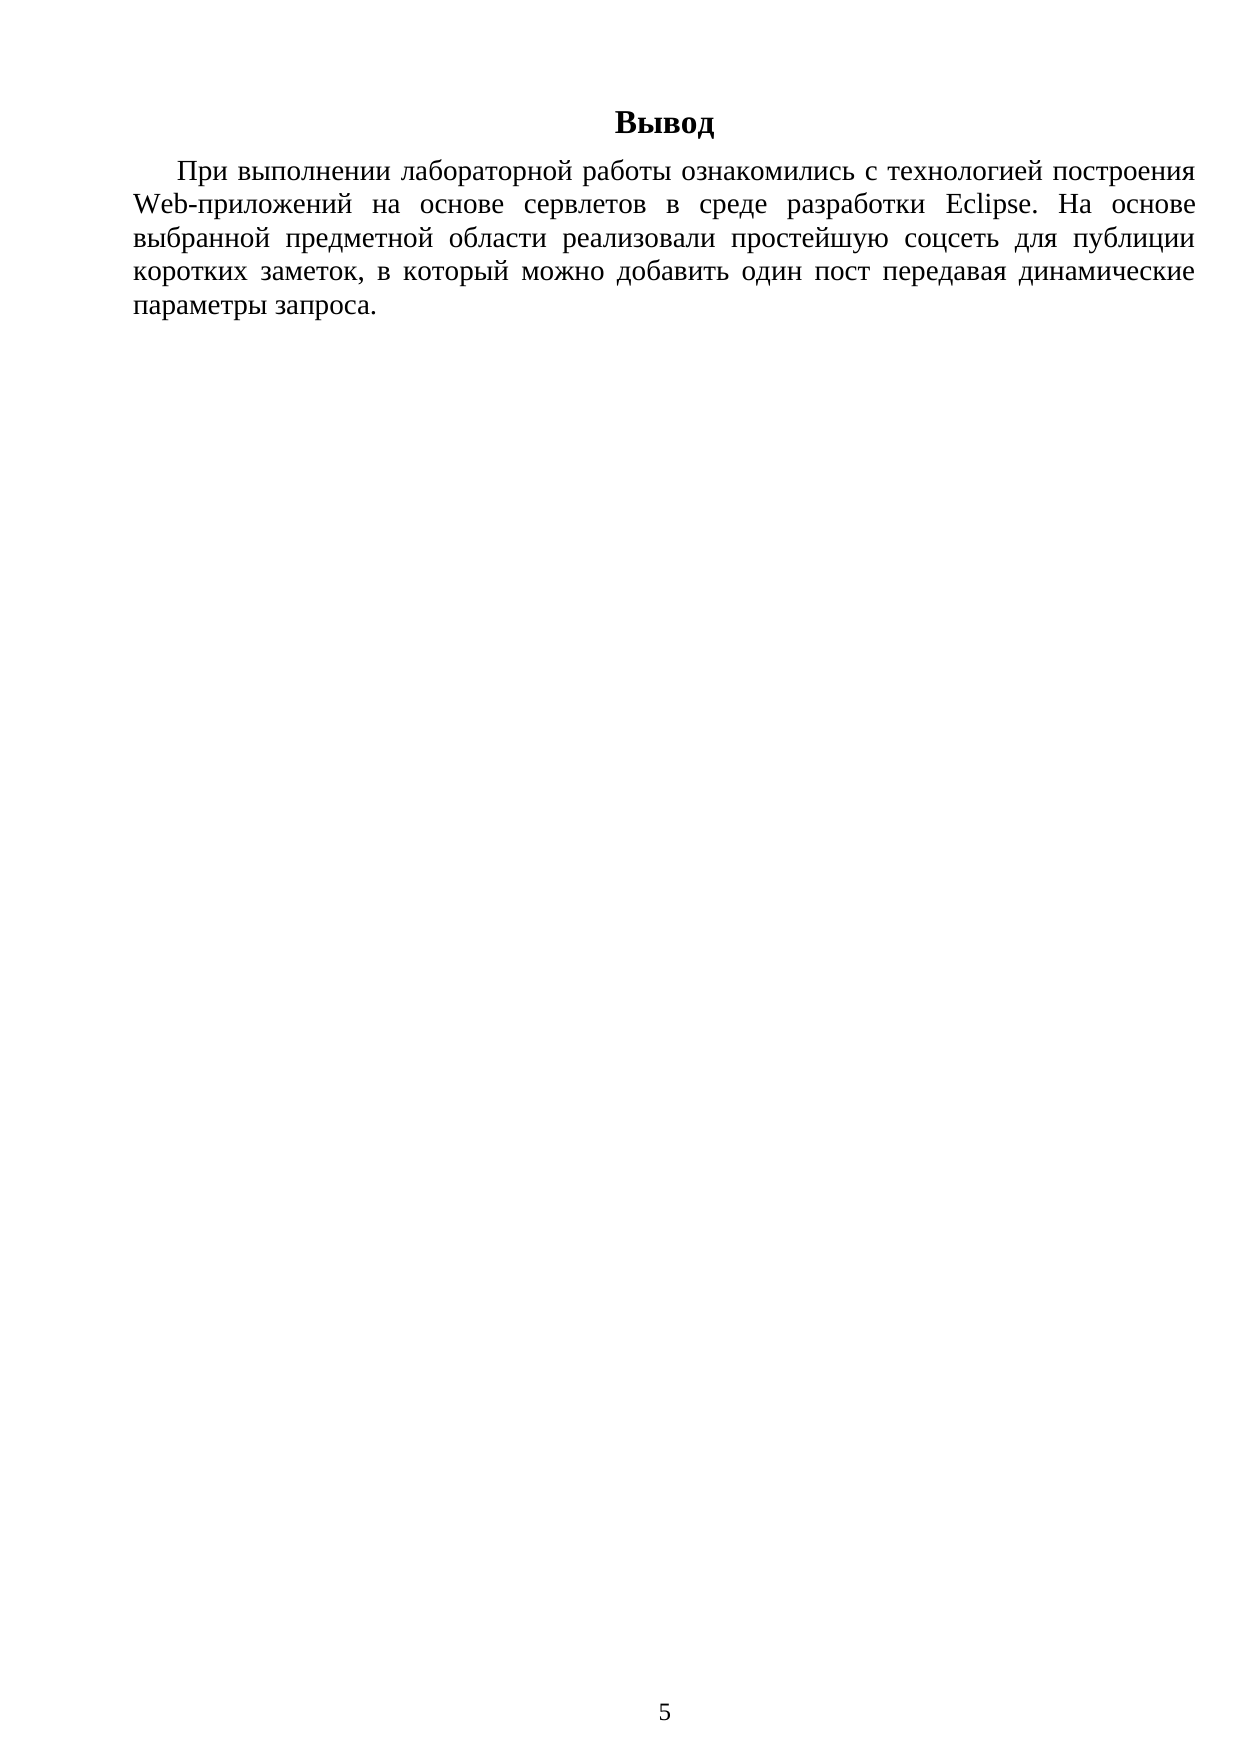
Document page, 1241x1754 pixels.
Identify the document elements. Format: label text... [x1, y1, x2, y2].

subtitle Вывод [133, 102, 1196, 140]
text При выполнении лабораторной работы ознакомились с технологией построения Web-приложений на основе сервлетов в среде разработки Eclipse. На основе выбранной предметной области реализовали простейшую соцсеть для публиции коротких заметок, в который можно добавить один пост передавая динамические параметры запроса. [133, 153, 1196, 321]
